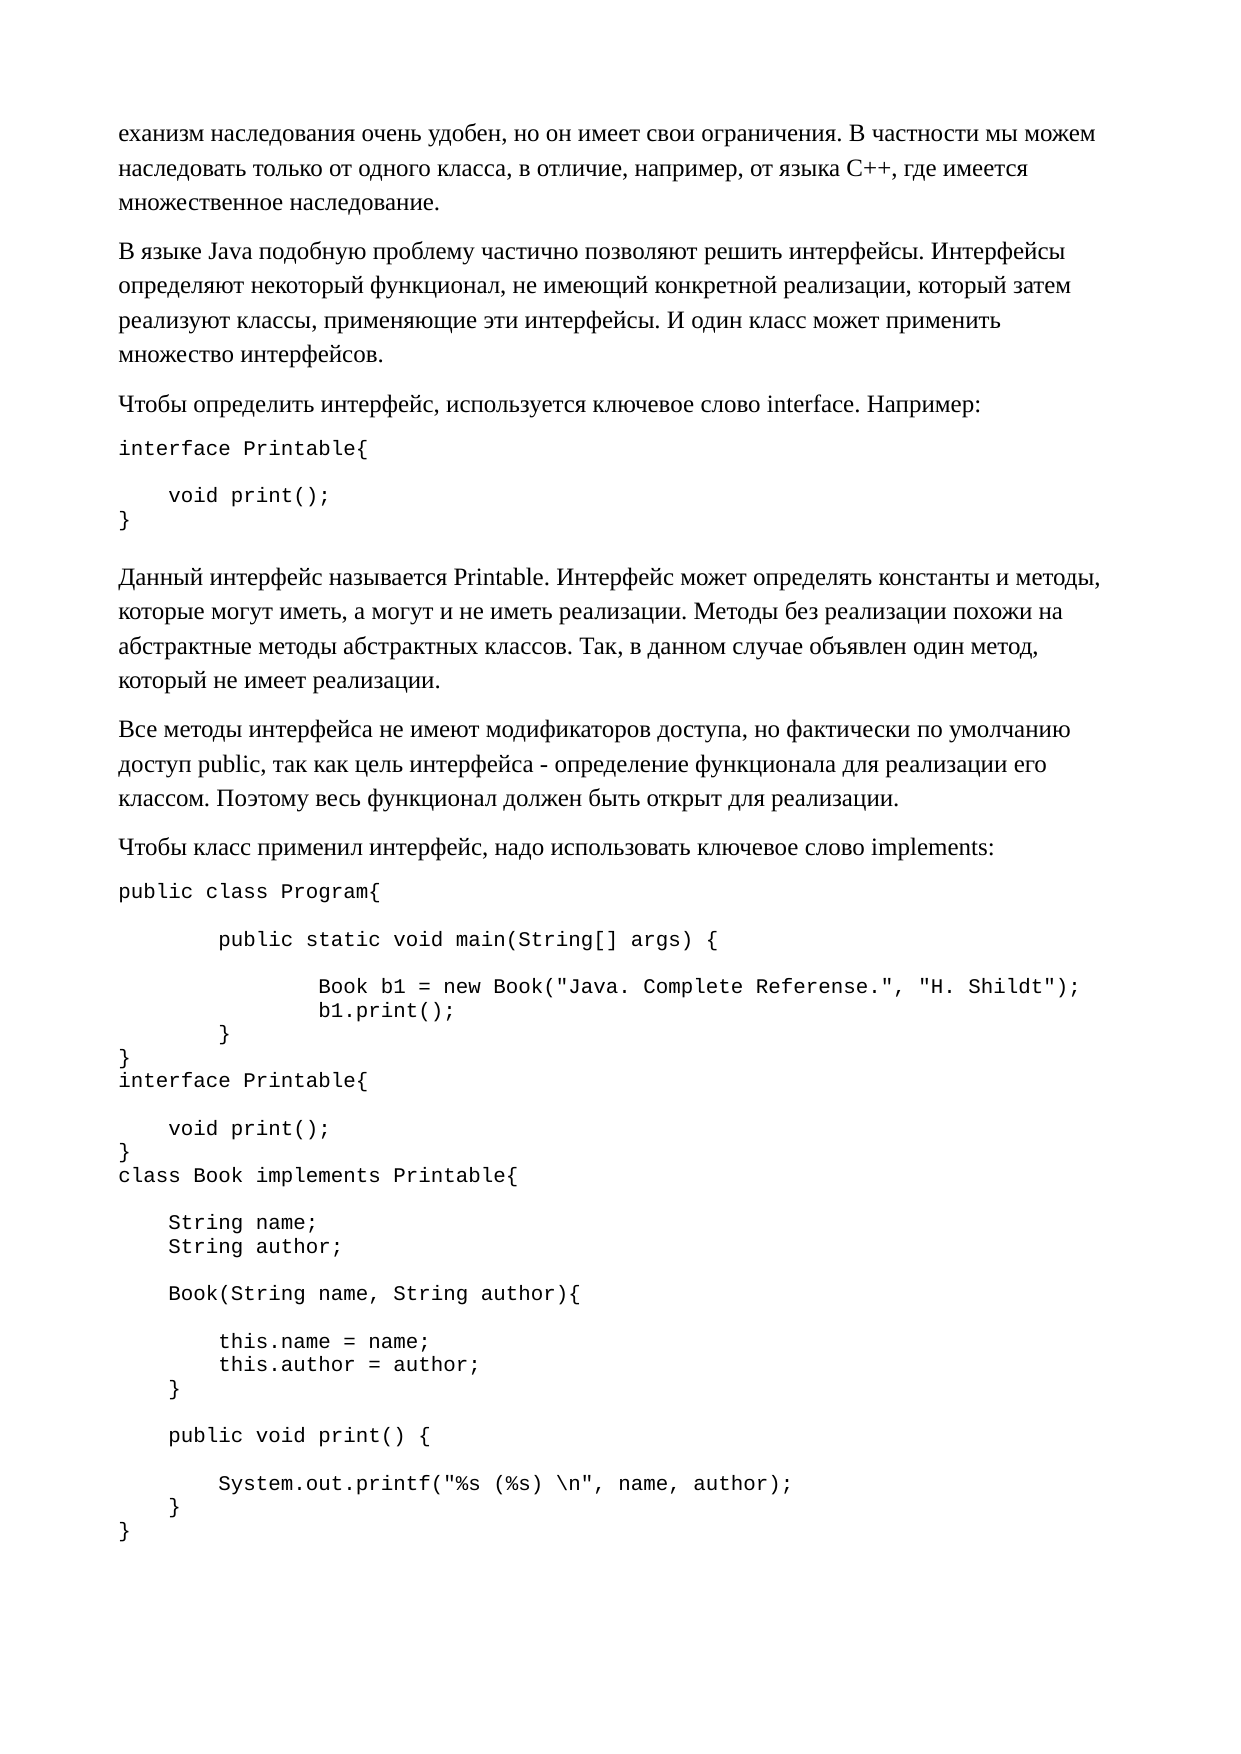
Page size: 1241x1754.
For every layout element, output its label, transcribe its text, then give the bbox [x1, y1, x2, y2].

text this.author = author; [118, 1354, 1122, 1378]
text void print(); [118, 485, 1122, 509]
text } [118, 1378, 1122, 1402]
text } [118, 1496, 1122, 1520]
text this.name = name; [118, 1331, 1122, 1354]
text public static void main(String[] args) { [118, 929, 1122, 952]
text interface Printable{ [118, 1071, 1122, 1094]
text } [118, 1047, 1122, 1071]
text System.out.printf("%s (%s) \n", name, author); [118, 1472, 1122, 1496]
text еханизм наследования очень удобен, но он имеет свои ограничения. В частности мы можем наследовать только от одного класса, в отличие, например, от языка С++, где имеется множественное наследование. [118, 118, 1122, 216]
text class Book implements Printable{ [118, 1165, 1122, 1189]
text Все методы интерфейса не имеют модификаторов доступа, но фактически по умолчанию доступ public, так как цель интерфейса - определение функционала для реализации его классом. Поэтому весь функционал должен быть открыт для реализации. [118, 714, 1122, 812]
text public class Program{ [118, 881, 1122, 905]
text b1.print(); [118, 999, 1122, 1023]
text interface Printable{ [118, 438, 1122, 461]
text Book b1 = new Book("Java. Complete Referense.", "H. Shildt"); [118, 976, 1122, 999]
text Чтобы класс применил интерфейс, надо использовать ключевое слово implements: [118, 832, 1122, 861]
text Чтобы определить интерфейс, используется ключевое слово interface. Например: [118, 389, 1122, 417]
text } [118, 1023, 1122, 1047]
text Book(String name, String author){ [118, 1283, 1122, 1307]
text В языке Java подобную проблему частично позволяют решить интерфейсы. Интерфейсы определяют некоторый функционал, не имеющий конкретной реализации, который затем реализуют классы, применяющие эти интерфейсы. И один класс может применить множество интерфейсов. [118, 236, 1122, 368]
text void print(); [118, 1118, 1122, 1141]
text String name; [118, 1212, 1122, 1236]
text public void print() { [118, 1425, 1122, 1449]
text } [118, 1520, 1122, 1543]
text } [118, 1141, 1122, 1165]
text } [118, 509, 1122, 532]
text Данный интерфейс называется Printable. Интерфейс может определять константы и методы, которые могут иметь, а могут и не иметь реализации. Методы без реализации похожи на абстрактные методы абстрактных классов. Так, в данном случае объявлен один метод, который не имеет реализации. [118, 562, 1122, 694]
text String author; [118, 1236, 1122, 1260]
